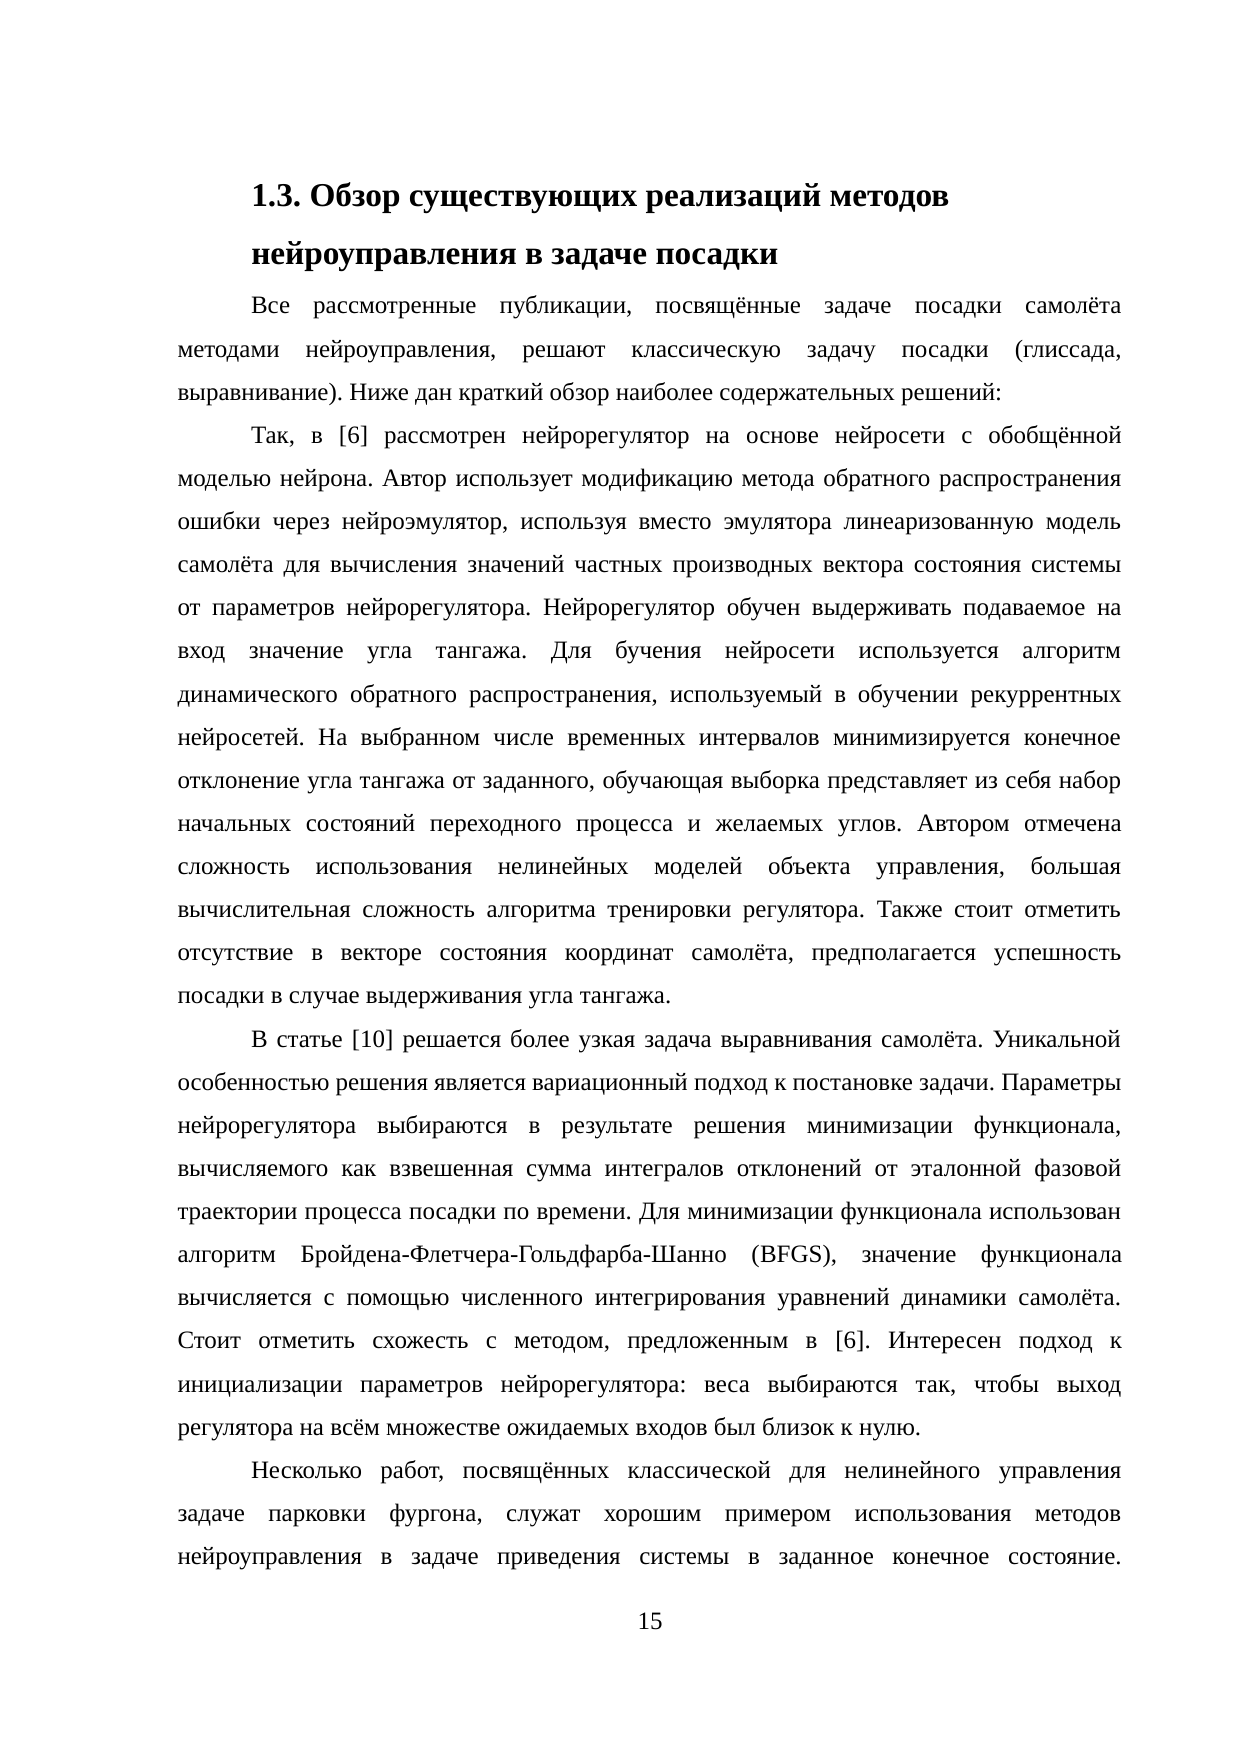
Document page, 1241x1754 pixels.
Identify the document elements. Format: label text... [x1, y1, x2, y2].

text Все рассмотренные публикации, посвящённые задаче посадки самолёта методами нейроуправления, решают классическую задачу посадки (глиссада, выравнивание). Ниже дан краткий обзор наиболее содержательных решений: [177, 291, 1122, 406]
subtitle 1.3. Обзор существующих реализаций методов нейроуправления в задаче посадки [251, 176, 1122, 271]
text Несколько работ, посвящённых классической для нелинейного управления задаче парковки фургона, служат хорошим примером использования методов нейроуправления в задаче приведения системы в заданное конечное состояние. [177, 1455, 1122, 1570]
text Так, в [6] рассмотрен нейрорегулятор на основе нейросети с обобщённой моделью нейрона. Автор использует модификацию метода обратного распространения ошибки через нейроэмулятор, используя вместо эмулятора линеаризованную модель самолёта для вычисления значений частных производных вектора состояния системы от параметров нейрорегулятора. Нейрорегулятор обучен выдерживать подаваемое на вход значение угла тангажа. Для бучения нейросети используется алгоритм динамического обратного распространения, используемый в обучении рекуррентных нейросетей. На выбранном числе временных интервалов минимизируется конечное отклонение угла тангажа от заданного, обучающая выборка представляет из себя набор начальных состояний переходного процесса и желаемых углов. Автором отмечена сложность использования нелинейных моделей объекта управления, большая вычислительная сложность алгоритма тренировки регулятора. Также стоит отметить отсутствие в векторе состояния координат самолёта, предполагается успешность посадки в случае выдерживания угла тангажа. [177, 420, 1122, 1009]
text В статье [10] решается более узкая задача выравнивания самолёта. Уникальной особенностью решения является вариационный подход к постановке задачи. Параметры нейрорегулятора выбираются в результате решения минимизации функционала, вычисляемого как взвешенная сумма интегралов отклонений от эталонной фазовой траектории процесса посадки по времени. Для минимизации функционала использован алгоритм Бройдена-Флетчера-Гольдфарба-Шанно (BFGS), значение функционала вычисляется с помощью численного интегрирования уравнений динамики самолёта. Стоит отметить схожесть с методом, предложенным в [6]. Интересен подход к инициализации параметров нейрорегулятора: веса выбираются так, чтобы выход регулятора на всём множестве ожидаемых входов был близок к нулю. [177, 1024, 1122, 1441]
